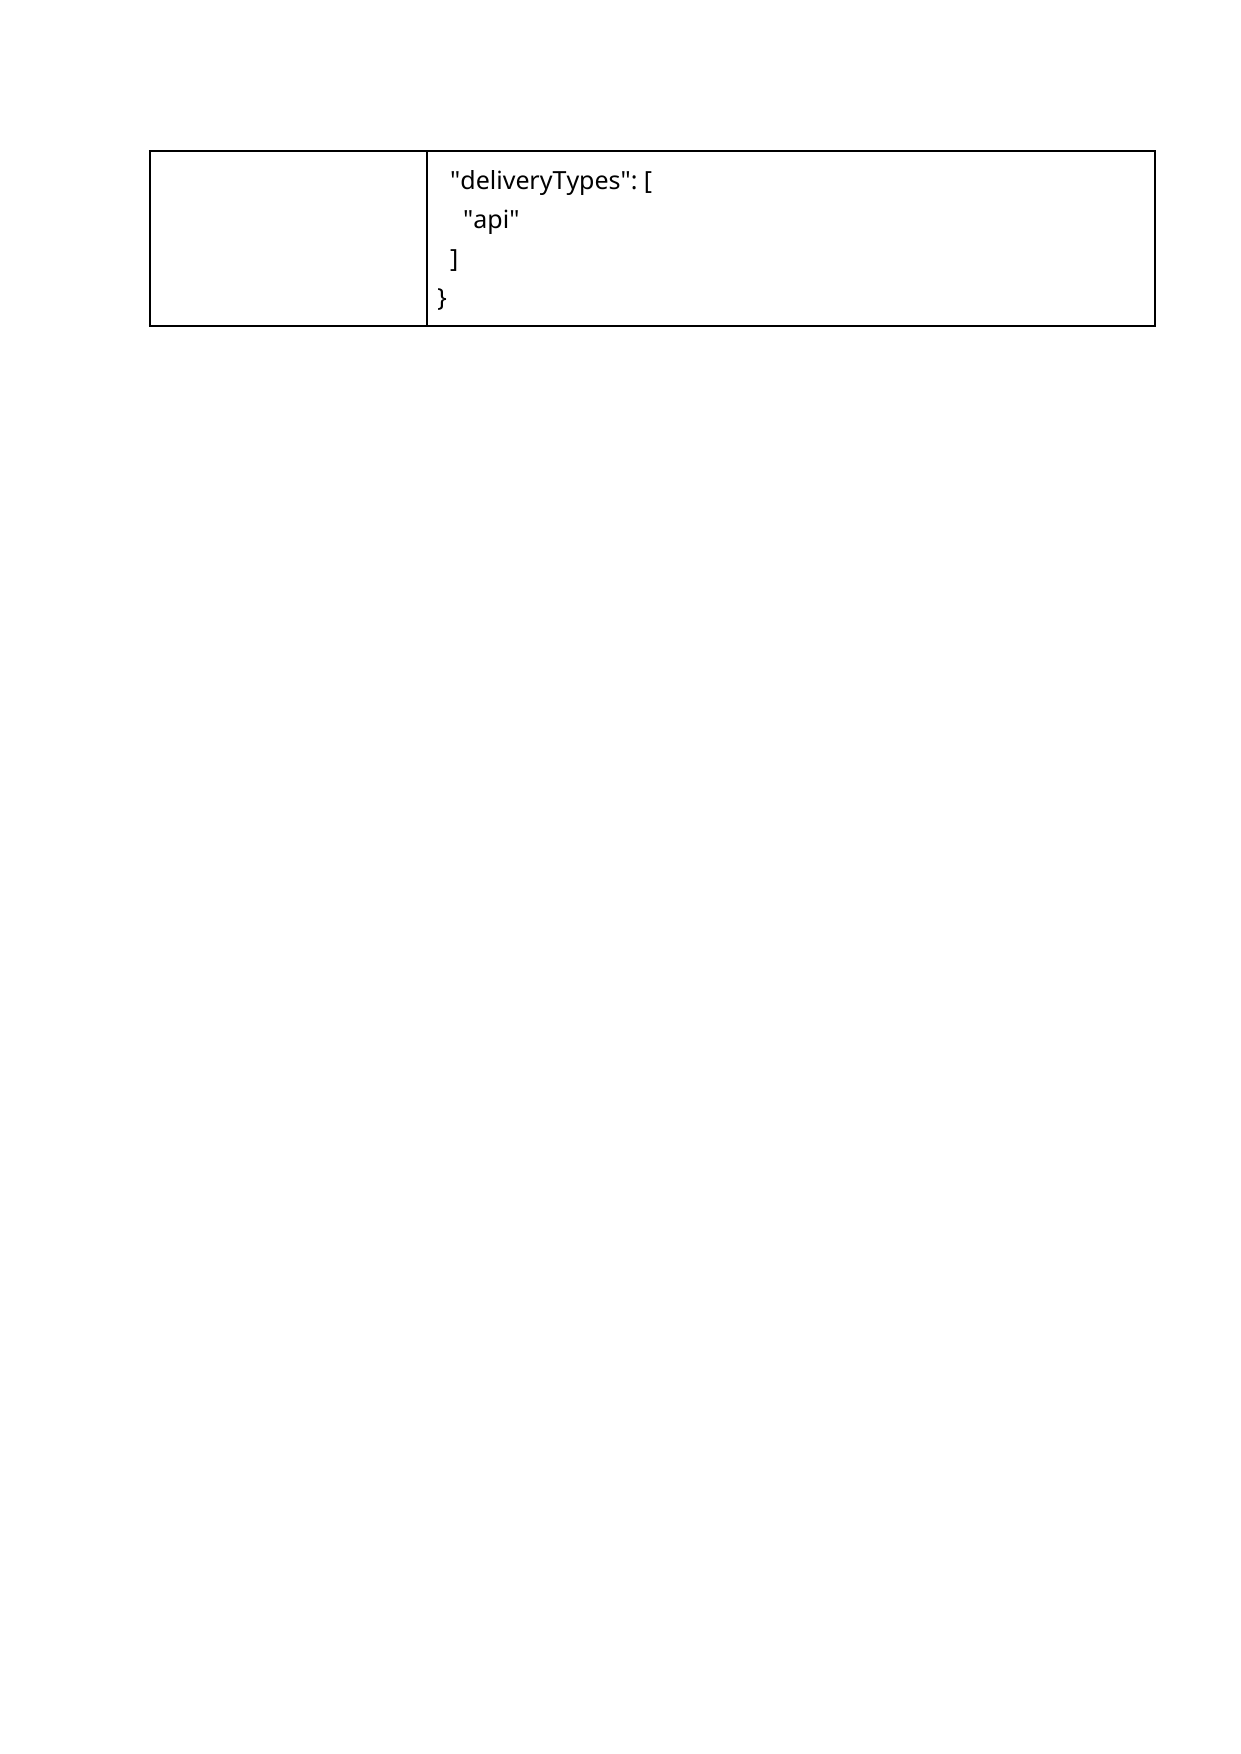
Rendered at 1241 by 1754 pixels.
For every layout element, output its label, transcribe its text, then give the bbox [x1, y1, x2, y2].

table_cell "deliveryTypes": [ "api" ] } [428, 152, 1154, 324]
table_cell [151, 152, 426, 324]
